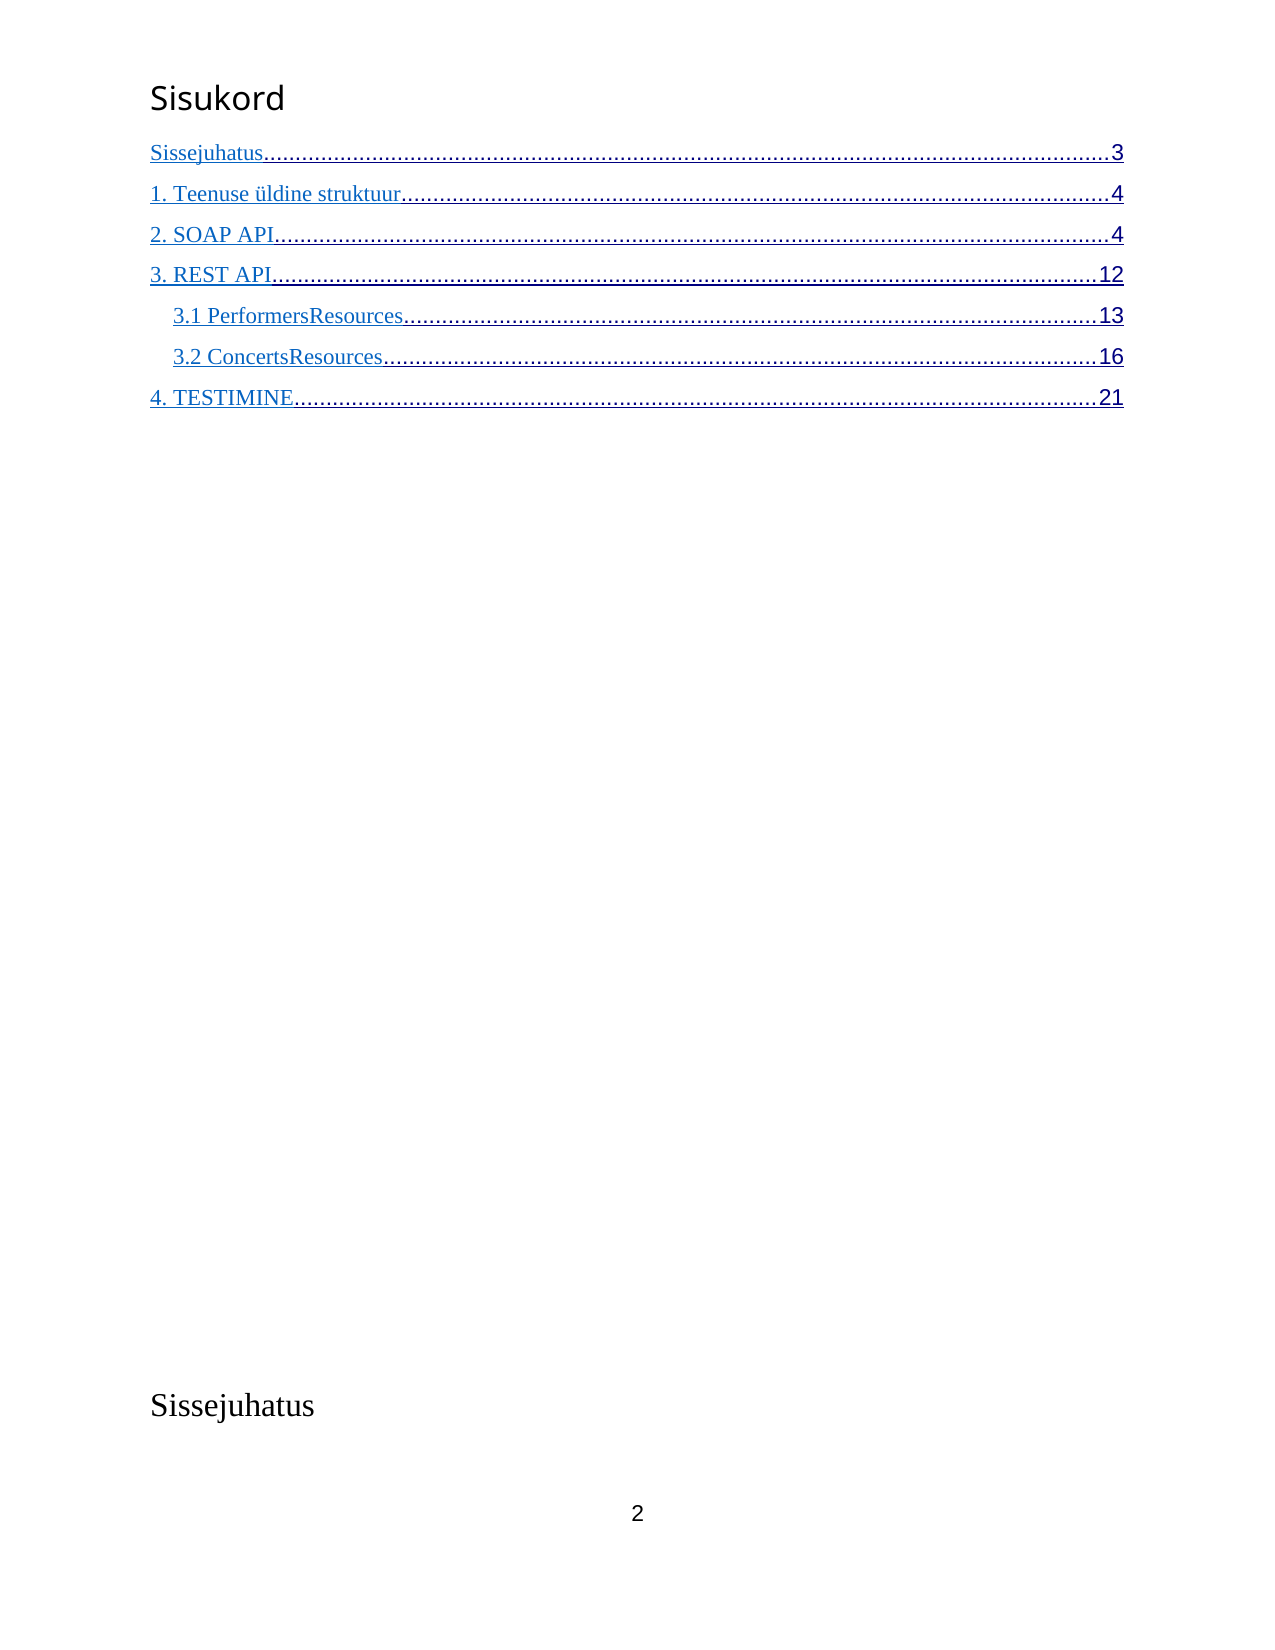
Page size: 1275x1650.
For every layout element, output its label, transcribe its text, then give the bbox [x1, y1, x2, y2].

text 3. REST API 12 [150, 261, 1125, 288]
text 2. SOAP API 4 [150, 221, 1125, 247]
text Sissejuhatus 3 [150, 139, 1125, 165]
text 1. Teenuse üldine struktuur 4 [150, 180, 1125, 206]
text 4. TESTIMINE 21 [150, 384, 1125, 410]
text 3.2 ConcertsResources 16 [173, 343, 1125, 369]
subtitle Sisukord [150, 75, 1125, 120]
subtitle Sissejuhatus [150, 1386, 1125, 1424]
text 3.1 PerformersResources 13 [173, 302, 1125, 329]
